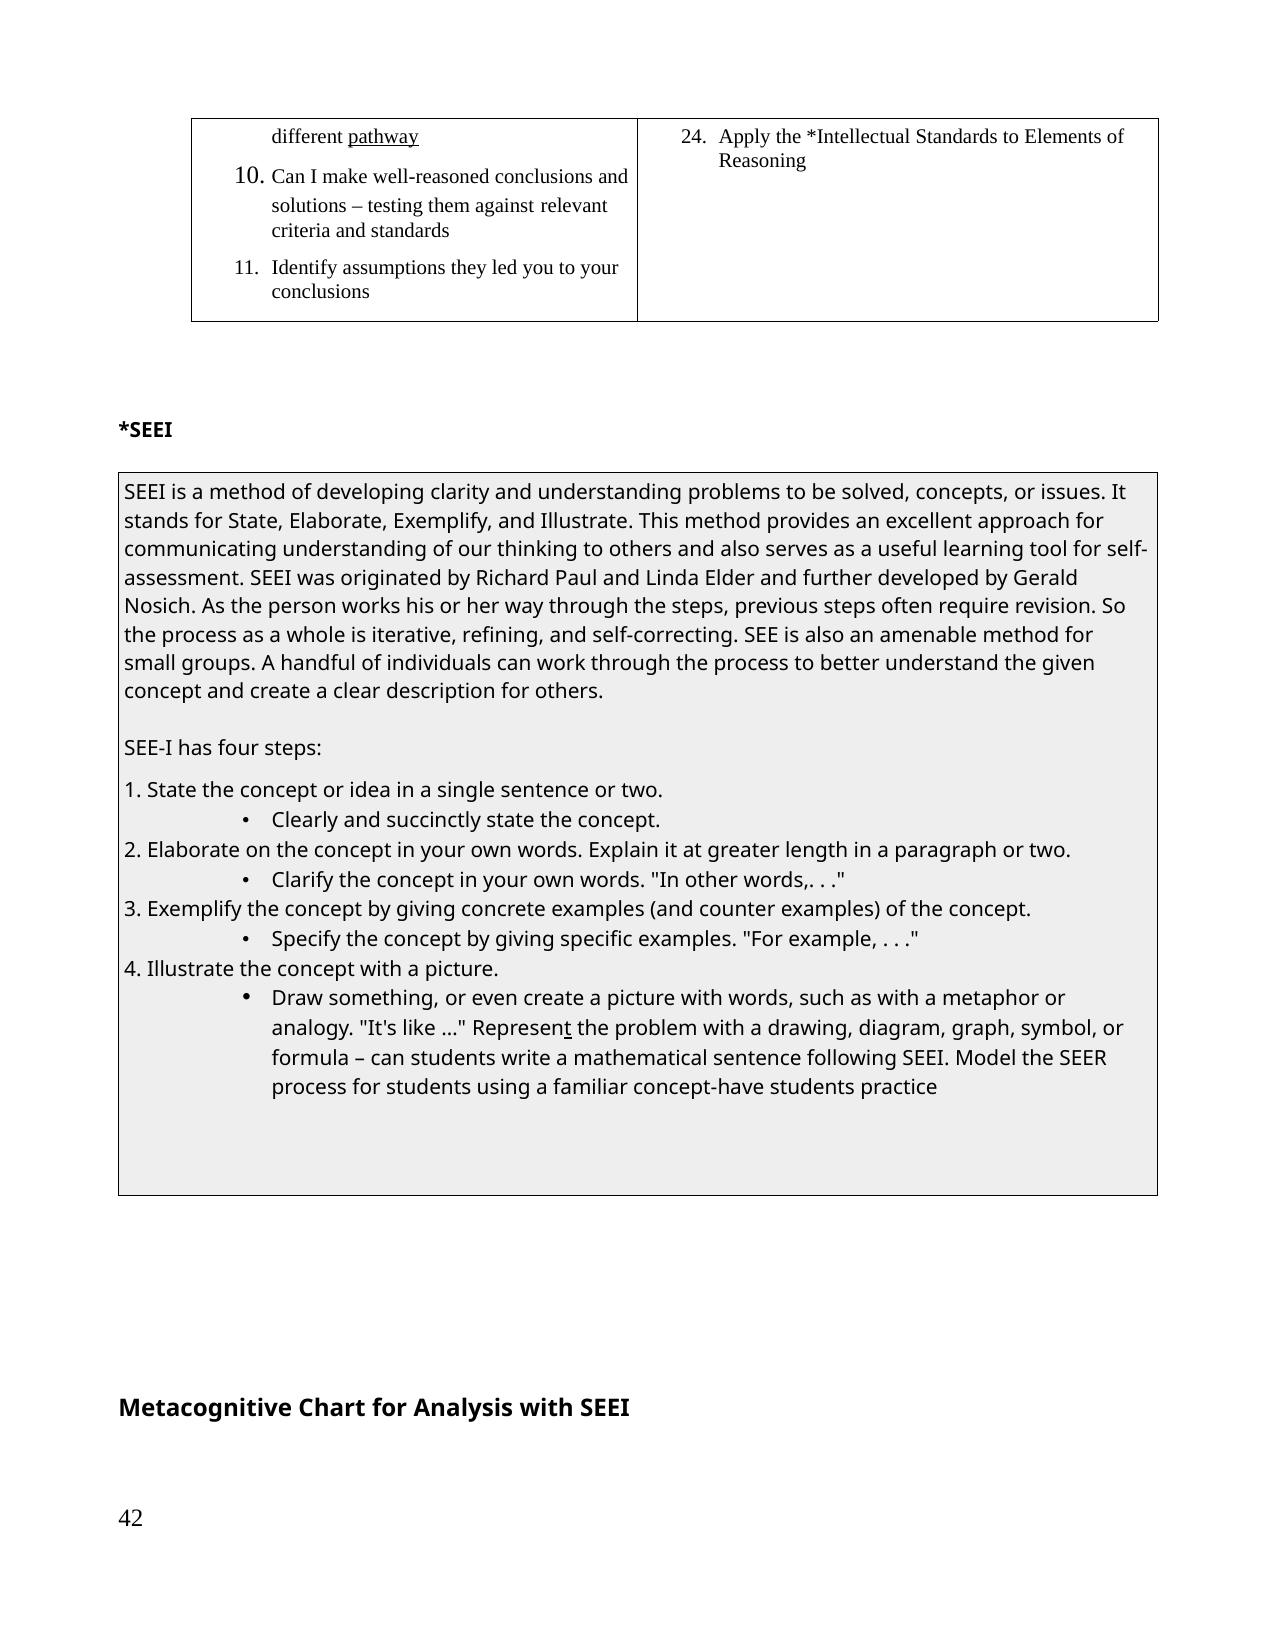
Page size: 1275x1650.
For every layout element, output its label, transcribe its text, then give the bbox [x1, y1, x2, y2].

text *SEEI [118, 415, 1157, 443]
table_cell Search for negative as well as positive implications within the context of Implications: What would I have done Does your answer make sense? What did you learn from completing the problem? Extend the problem Can you use the results of or the method, for some other problem If I encountered a similar problem in the future, how could I better solve it? Is the answer unique or are there others? Can I explain my answer in the context of the problem? How can I check my work for accuracy? - check against standards – accuracy clarity, depth Add new ideas to the list and underline those ideas you are confident you can explain. Do you see interconnected relationships? Apply the *Elements of Reasoning Apply the *Intellectual Standards to Elements of Reasoning [638, 119, 1158, 321]
table_cell different pathway Can I make well-reasoned conclusions and solutions – testing them against relevant criteria and standards Identify assumptions they led you to your conclusions [192, 119, 637, 321]
table_header SEEI is a method of developing clarity and understanding problems to be solved, concepts, or issues. It stands for State, Elaborate, Exemplify, and Illustrate. This method provides an excellent approach for communicating understanding of our thinking to others and also serves as a useful learning tool for self-assessment. SEEI was originated by Richard Paul and Linda Elder and further developed by Gerald Nosich. As the person works his or her way through the steps, previous steps often require revision. So the process as a whole is iterative, refining, and self-correcting. SEE is also an amenable method for small groups. A handful of individuals can work through the process to better understand the given concept and create a clear description for others. SEE-I has four steps: 1. State the concept or idea in a single sentence or two. Clearly and succinctly state the concept. 2. Elaborate on the concept in your own words. Explain it at greater length in a paragraph or two. Clarify the concept in your own words. "In other words,. . ." 3. Exemplify the concept by giving concrete examples (and counter examples) of the concept. Specify the concept by giving specific examples. "For example, . . ." 4. Illustrate the concept with a picture. Draw something, or even create a picture with words, such as with a metaphor or analogy. "It's like …" Represent the problem with a drawing, diagram, graph, symbol, or formula – can students write a mathematical sentence following SEEI. Model the SEER process for students using a familiar concept-have students practice [119, 473, 1157, 1195]
text Metacognitive Chart for Analysis with SEEI [118, 1391, 1157, 1448]
